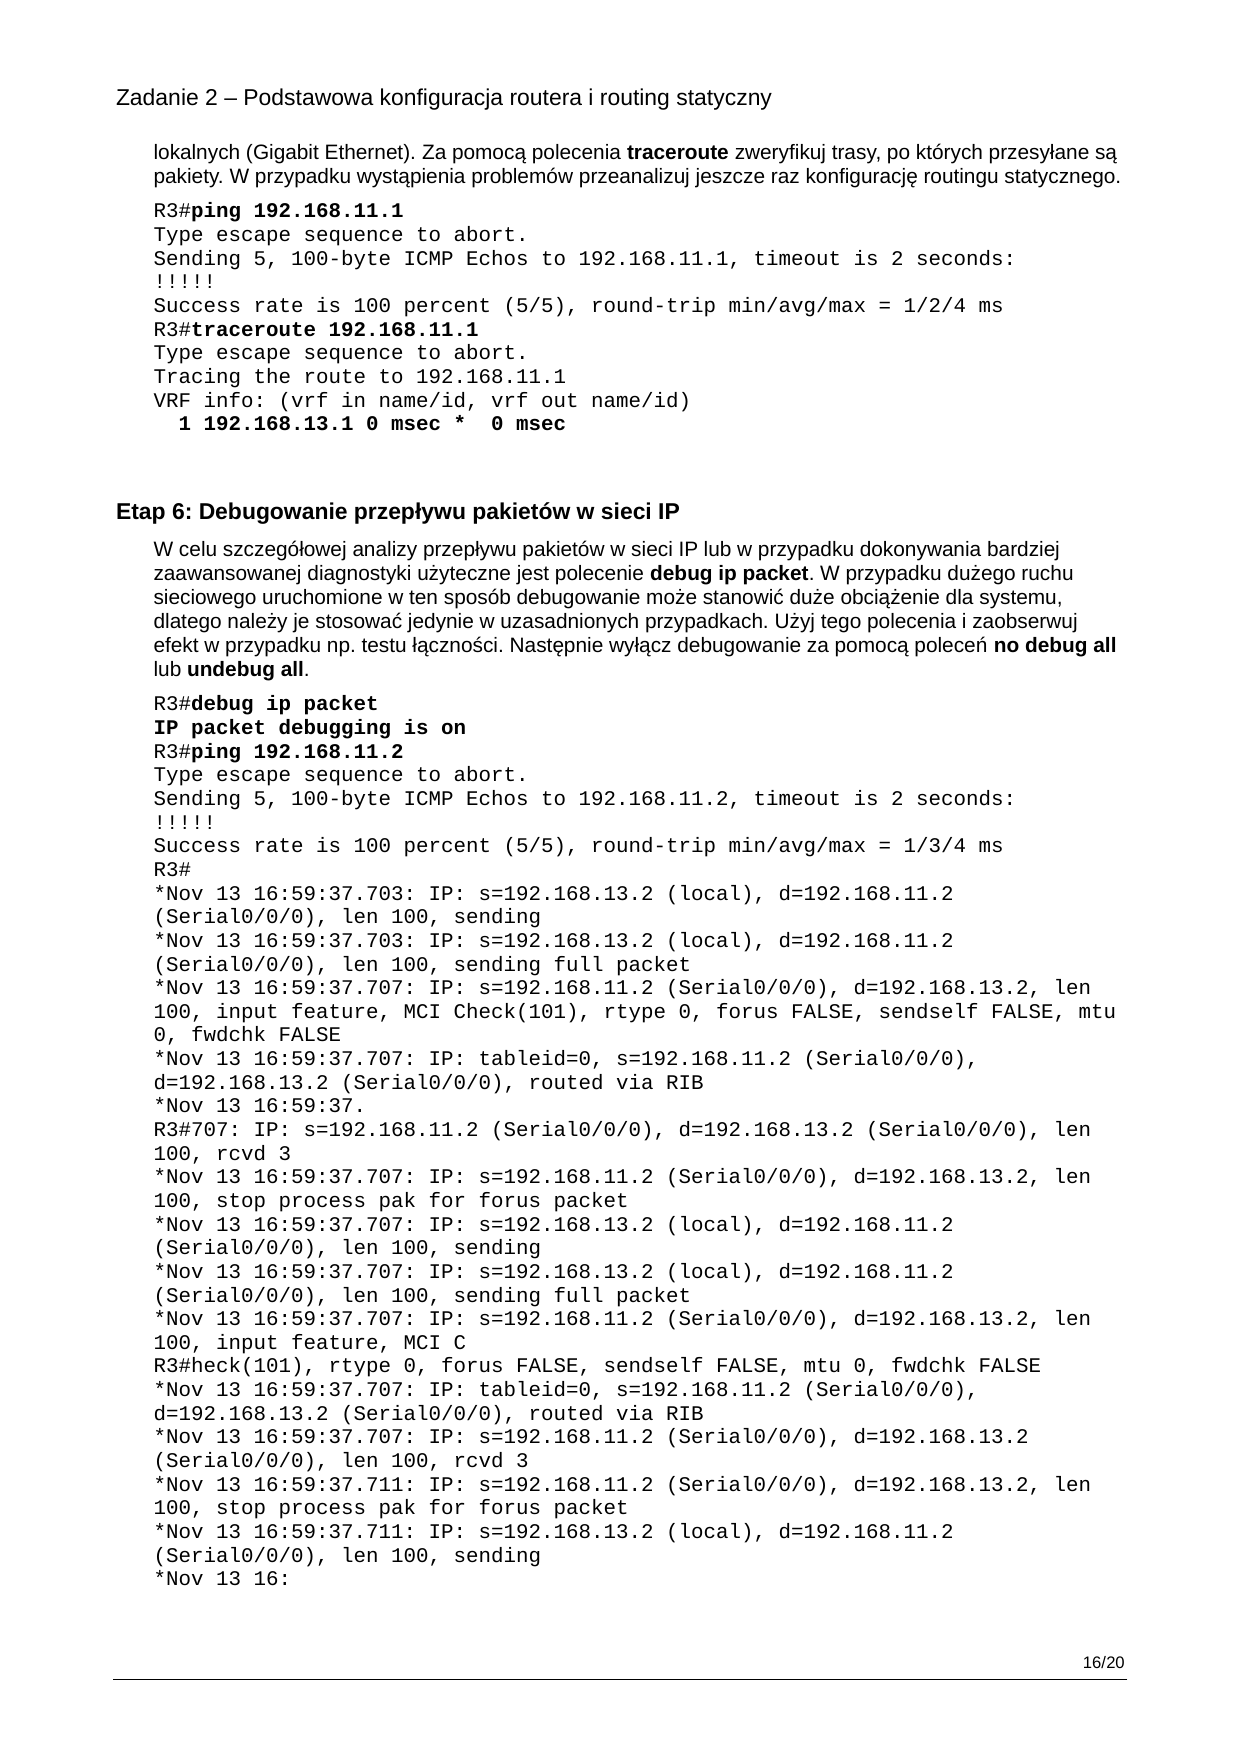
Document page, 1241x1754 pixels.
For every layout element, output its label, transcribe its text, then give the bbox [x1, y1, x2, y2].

text IP packet debugging is on [153, 717, 1124, 741]
text *Nov 13 16:59:37.703: IP: s=192.168.13.2 (local), d=192.168.11.2 (Serial0/0/0), len 100, sending full packet [153, 930, 1124, 977]
text *Nov 13 16:59:37.711: IP: s=192.168.13.2 (local), d=192.168.11.2 (Serial0/0/0), len 100, sending [153, 1521, 1124, 1568]
text R3# [153, 859, 1124, 883]
text lokalnych (Gigabit Ethernet). Za pomocą polecenia traceroute zweryfikuj trasy, po których przesyłane są pakiety. W przypadku wystąpienia problemów przeanalizuj jeszcze raz konfigurację routingu statycznego. [153, 140, 1124, 188]
text Type escape sequence to abort. [153, 224, 1124, 248]
text VRF info: (vrf in name/id, vrf out name/id) [153, 389, 1124, 413]
text *Nov 13 16:59:37.711: IP: s=192.168.11.2 (Serial0/0/0), d=192.168.13.2, len 100, stop process pak for forus packet [153, 1474, 1124, 1521]
text !!!!! [153, 271, 1124, 295]
text W celu szczegółowej analizy przepływu pakietów w sieci IP lub w przypadku dokonywania bardziej zaawansowanej diagnostyki użyteczne jest polecenie debug ip packet. W przypadku dużego ruchu sieciowego uruchomione w ten sposób debugowanie może stanowić duże obciążenie dla systemu, dlatego należy je stosować jedynie w uzasadnionych przypadkach. Użyj tego polecenia i zaobserwuj efekt w przypadku np. testu łączności. Następnie wyłącz debugowanie za pomocą poleceń no debug all lub undebug all. [153, 537, 1124, 681]
text Success rate is 100 percent (5/5), round-trip min/avg/max = 1/3/4 ms [153, 835, 1124, 859]
text *Nov 13 16:59:37.707: IP: tableid=0, s=192.168.11.2 (Serial0/0/0), d=192.168.13.2 (Serial0/0/0), routed via RIB [153, 1048, 1124, 1095]
text *Nov 13 16:59:37.707: IP: s=192.168.11.2 (Serial0/0/0), d=192.168.13.2, len 100, stop process pak for forus packet [153, 1166, 1124, 1214]
text Tracing the route to 192.168.11.1 [153, 366, 1124, 389]
text R3#heck(101), rtype 0, forus FALSE, sendself FALSE, mtu 0, fwdchk FALSE [153, 1356, 1124, 1379]
text 1 192.168.13.1 0 msec * 0 msec [153, 413, 1124, 437]
text *Nov 13 16:59:37. [153, 1095, 1124, 1119]
text *Nov 13 16:59:37.707: IP: s=192.168.11.2 (Serial0/0/0), d=192.168.13.2 (Serial0/0/0), len 100, rcvd 3 [153, 1426, 1124, 1474]
text *Nov 13 16:59:37.703: IP: s=192.168.13.2 (local), d=192.168.11.2 (Serial0/0/0), len 100, sending [153, 883, 1124, 930]
text !!!!! [153, 812, 1124, 835]
text *Nov 13 16:59:37.707: IP: s=192.168.13.2 (local), d=192.168.11.2 (Serial0/0/0), len 100, sending [153, 1214, 1124, 1261]
list Debugowanie przepływu pakietów w sieci IP [116, 498, 1124, 525]
text R3#707: IP: s=192.168.11.2 (Serial0/0/0), d=192.168.13.2 (Serial0/0/0), len 100, rcvd 3 [153, 1119, 1124, 1166]
text *Nov 13 16:59:37.707: IP: s=192.168.13.2 (local), d=192.168.11.2 (Serial0/0/0), len 100, sending full packet [153, 1261, 1124, 1308]
text Type escape sequence to abort. [153, 342, 1124, 366]
text *Nov 13 16:59:37.707: IP: tableid=0, s=192.168.11.2 (Serial0/0/0), d=192.168.13.2 (Serial0/0/0), routed via RIB [153, 1379, 1124, 1426]
text *Nov 13 16:59:37.707: IP: s=192.168.11.2 (Serial0/0/0), d=192.168.13.2, len 100, input feature, MCI C [153, 1308, 1124, 1356]
text R3#ping 192.168.11.1 [153, 200, 1124, 224]
text Sending 5, 100-byte ICMP Echos to 192.168.11.2, timeout is 2 seconds: [153, 788, 1124, 812]
text R3#debug ip packet [153, 693, 1124, 717]
text Sending 5, 100-byte ICMP Echos to 192.168.11.1, timeout is 2 seconds: [153, 248, 1124, 271]
text Type escape sequence to abort. [153, 764, 1124, 788]
text R3#traceroute 192.168.11.1 [153, 319, 1124, 342]
text Success rate is 100 percent (5/5), round-trip min/avg/max = 1/2/4 ms [153, 295, 1124, 319]
text *Nov 13 16: [153, 1568, 1124, 1592]
text *Nov 13 16:59:37.707: IP: s=192.168.11.2 (Serial0/0/0), d=192.168.13.2, len 100, input feature, MCI Check(101), rtype 0, forus FALSE, sendself FALSE, mtu 0, fwdchk FALSE [153, 977, 1124, 1048]
text R3#ping 192.168.11.2 [153, 741, 1124, 764]
